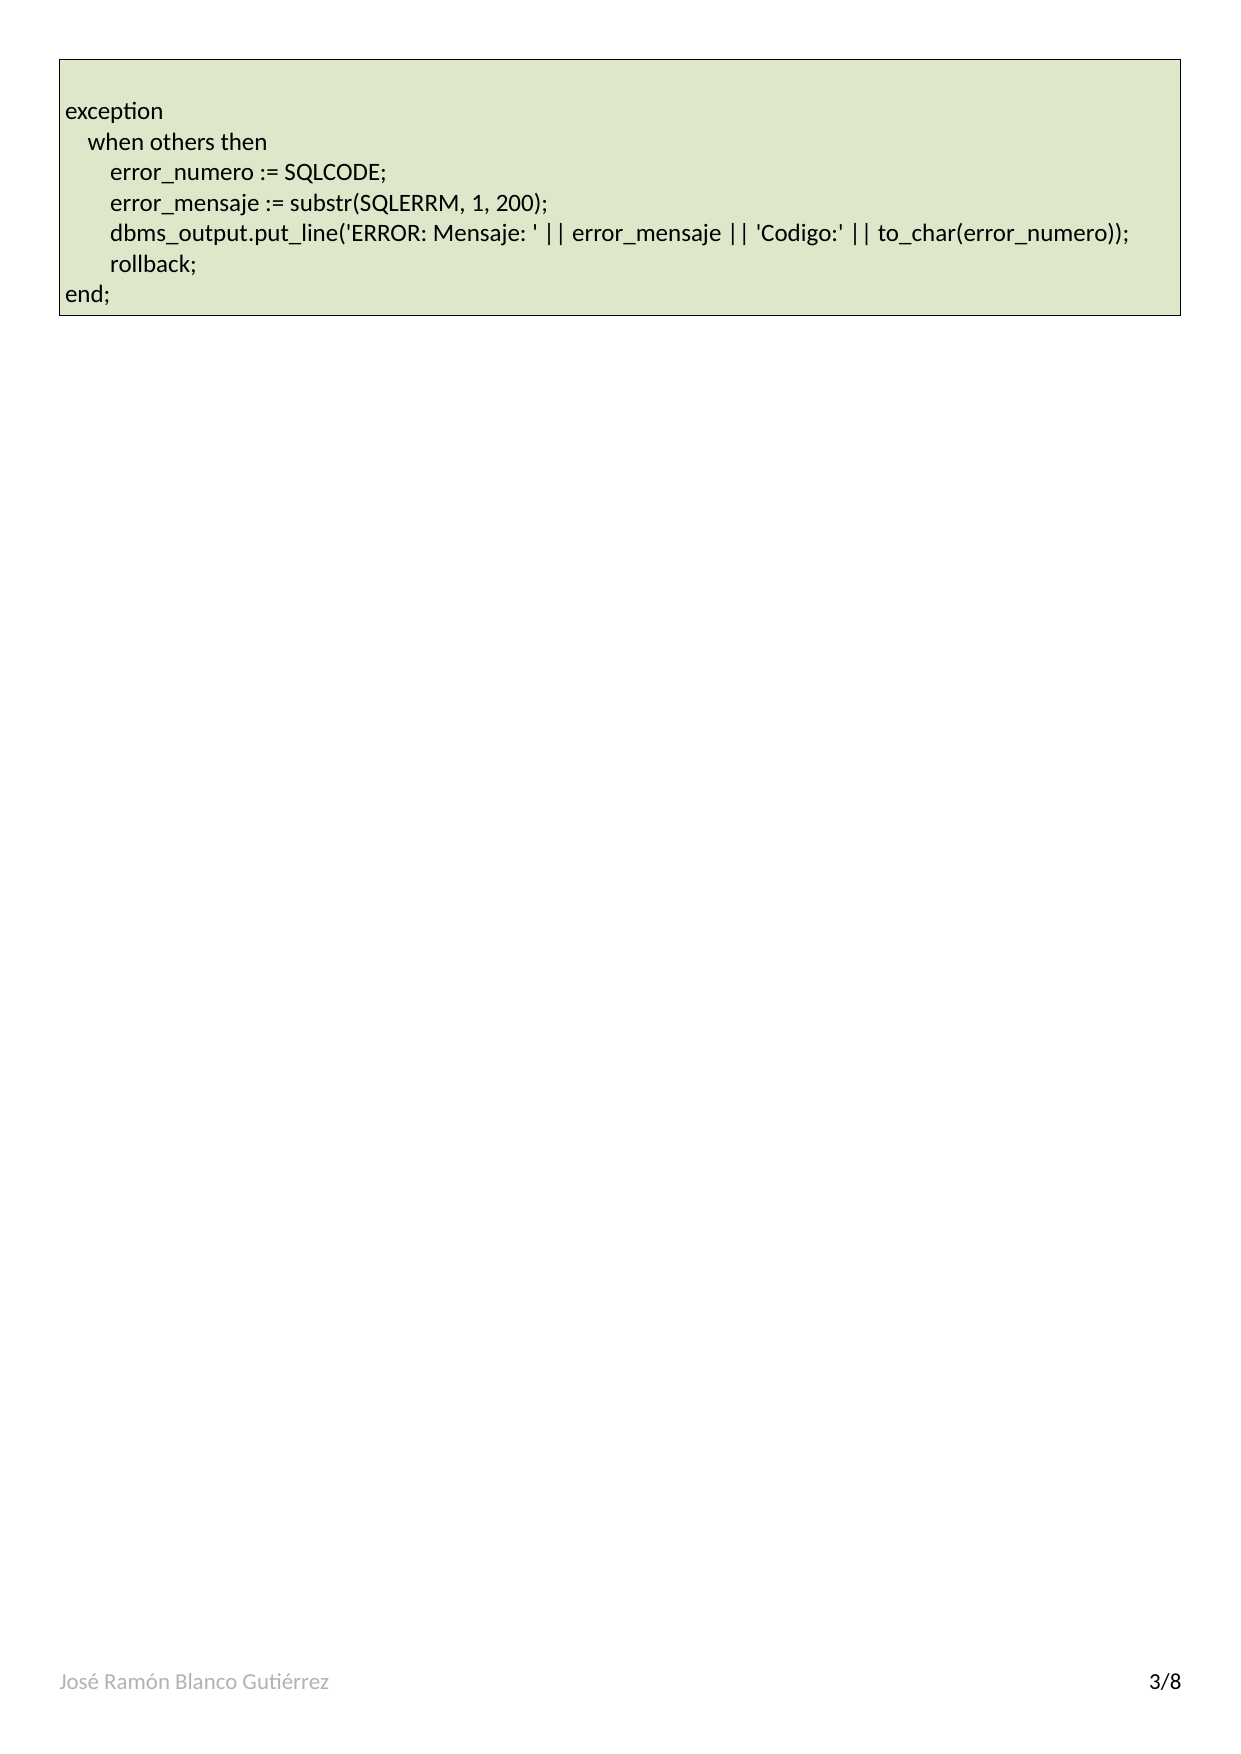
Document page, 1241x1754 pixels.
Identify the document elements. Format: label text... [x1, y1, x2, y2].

table_cell exception when others then error_numero := SQLCODE; error_mensaje := substr(SQLERRM, 1, 200); dbms_output.put_line('ERROR: Mensaje: ' || error_mensaje || 'Codigo:' || to_char(error_numero)); rollback; end; [60, 60, 1180, 315]
